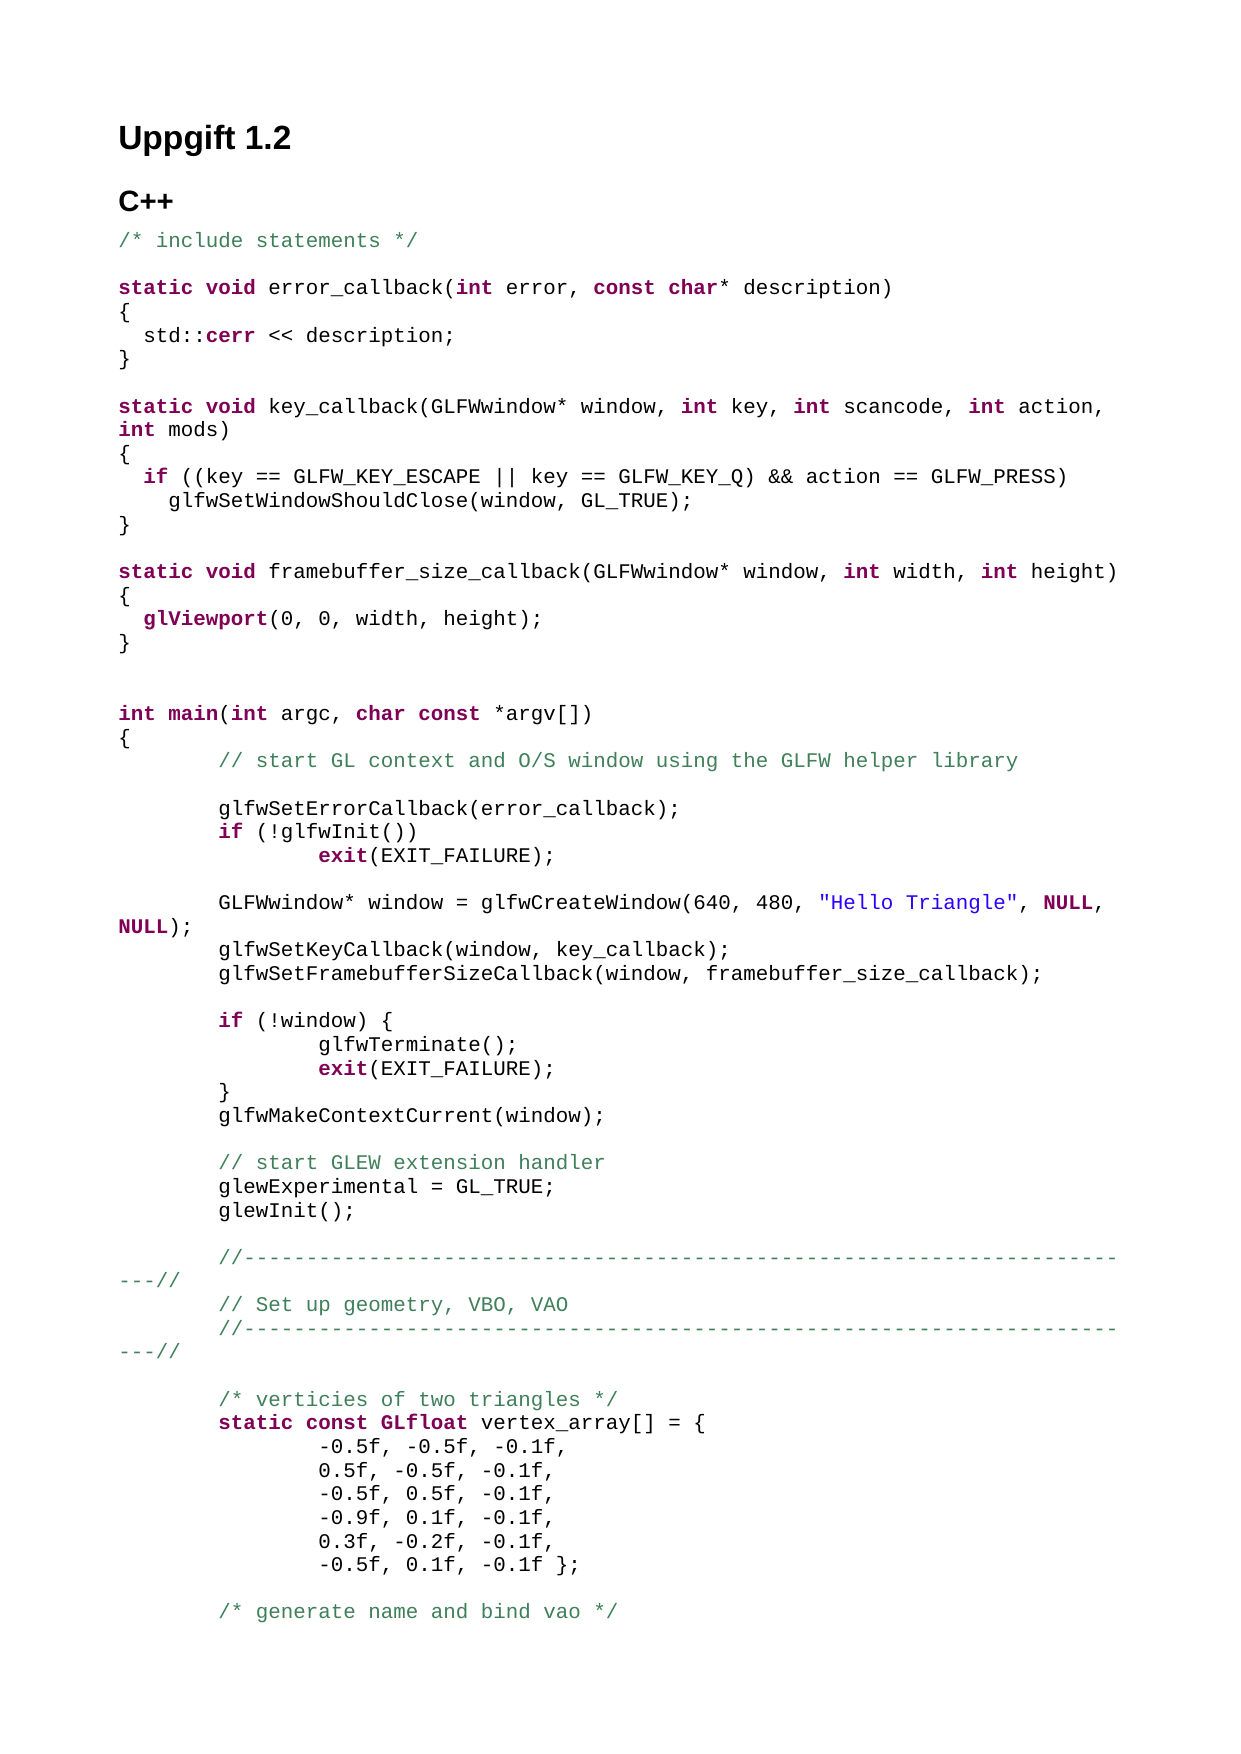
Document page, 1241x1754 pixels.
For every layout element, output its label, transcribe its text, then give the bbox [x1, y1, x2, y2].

text glViewport(0, 0, width, height); [118, 608, 1122, 632]
text glfwTerminate(); [118, 1034, 1122, 1058]
text glfwSetFramebufferSizeCallback(window, framebuffer_size_callback); [118, 963, 1122, 987]
text glewExperimental = GL_TRUE; [118, 1176, 1122, 1199]
text -0.5f, 0.5f, -0.1f, [118, 1483, 1122, 1507]
text { [118, 443, 1122, 467]
subtitle C++ [118, 184, 1122, 218]
text glfwMakeContextCurrent(window); [118, 1105, 1122, 1129]
text 0.5f, -0.5f, -0.1f, [118, 1460, 1122, 1483]
text if (!glfwInit()) [118, 821, 1122, 845]
text int main(int argc, char const *argv[]) [118, 703, 1122, 727]
text glewInit(); [118, 1199, 1122, 1223]
text -0.5f, 0.1f, -0.1f }; [118, 1554, 1122, 1578]
text //-------------------------------------------------------------------------// [118, 1247, 1122, 1294]
text //-------------------------------------------------------------------------// [118, 1318, 1122, 1365]
text // start GL context and O/S window using the GLFW helper library [118, 750, 1122, 774]
text -0.5f, -0.5f, -0.1f, [118, 1436, 1122, 1460]
text // start GLEW extension handler [118, 1152, 1122, 1176]
text } [118, 514, 1122, 537]
text -0.9f, 0.1f, -0.1f, [118, 1507, 1122, 1531]
text static void framebuffer_size_callback(GLFWwindow* window, int width, int height) [118, 561, 1122, 585]
text static void error_callback(int error, const char* description) [118, 277, 1122, 301]
text } [118, 1081, 1122, 1105]
text glfwSetWindowShouldClose(window, GL_TRUE); [118, 490, 1122, 514]
text /* verticies of two triangles */ [118, 1389, 1122, 1412]
text } [118, 632, 1122, 656]
text glfwSetErrorCallback(error_callback); [118, 798, 1122, 821]
text static const GLfloat vertex_array[] = { [118, 1412, 1122, 1436]
text if ((key == GLFW_KEY_ESCAPE || key == GLFW_KEY_Q) && action == GLFW_PRESS) [118, 467, 1122, 490]
text { [118, 301, 1122, 325]
text { [118, 727, 1122, 750]
subtitle Uppgift 1.2 [118, 118, 1122, 157]
text exit(EXIT_FAILURE); [118, 845, 1122, 868]
text std::cerr << description; [118, 325, 1122, 348]
text { [118, 585, 1122, 608]
text GLFWwindow* window = glfwCreateWindow(640, 480, "Hello Triangle", NULL, NULL); [118, 892, 1122, 939]
text // Set up geometry, VBO, VAO [118, 1294, 1122, 1318]
text if (!window) { [118, 1010, 1122, 1034]
text 0.3f, -0.2f, -0.1f, [118, 1531, 1122, 1554]
text /* generate name and bind vao */ [118, 1602, 1122, 1625]
text glfwSetKeyCallback(window, key_callback); [118, 939, 1122, 963]
text /* include statements */ [118, 230, 1122, 254]
text static void key_callback(GLFWwindow* window, int key, int scancode, int action, int mods) [118, 396, 1122, 443]
text } [118, 348, 1122, 372]
text exit(EXIT_FAILURE); [118, 1058, 1122, 1081]
